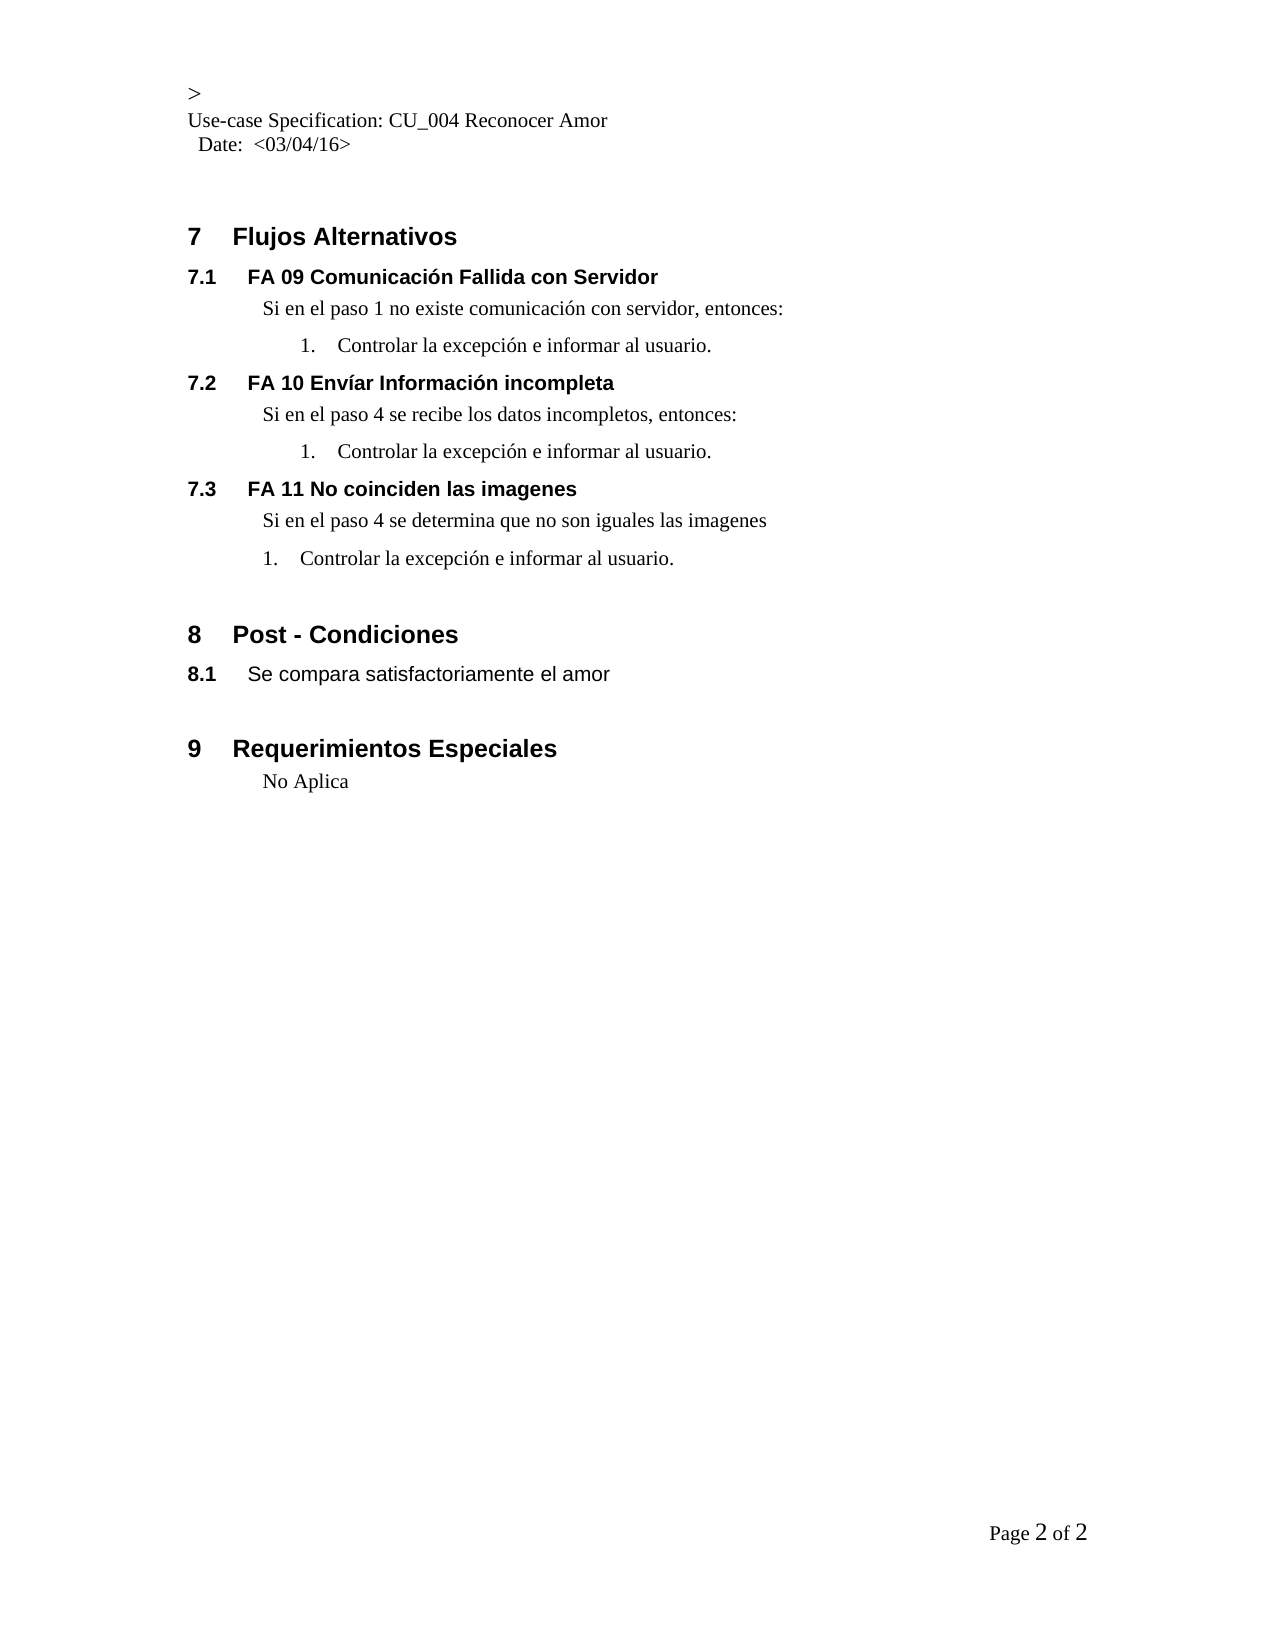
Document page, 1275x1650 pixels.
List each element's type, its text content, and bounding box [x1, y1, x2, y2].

list Controlar la excepción e informar al usuario. [262, 545, 1087, 570]
subtitle FA 11 No coinciden las imagenes [187, 476, 1087, 501]
text Si en el paso 4 se determina que no son iguales las imagenes [262, 507, 1087, 532]
list Controlar la excepción e informar al usuario. [300, 332, 1087, 357]
list Controlar la excepción e informar al usuario. [300, 438, 1087, 463]
subtitle FA 09 Comunicación Fallida con Servidor [187, 263, 1087, 288]
text Si en el paso 1 no existe comunicación con servidor, entonces: [262, 295, 1087, 320]
subtitle Se compara satisfactoriamente el amor [187, 661, 1087, 686]
text No Aplica [262, 768, 1087, 793]
subtitle Post - Condiciones [187, 620, 1087, 648]
subtitle Flujos Alternativos [187, 222, 1087, 251]
text Si en el paso 4 se recibe los datos incompletos, entonces: [262, 401, 1087, 426]
subtitle FA 10 Envíar Información incompleta [187, 370, 1087, 395]
subtitle Requerimientos Especiales [187, 733, 1087, 762]
